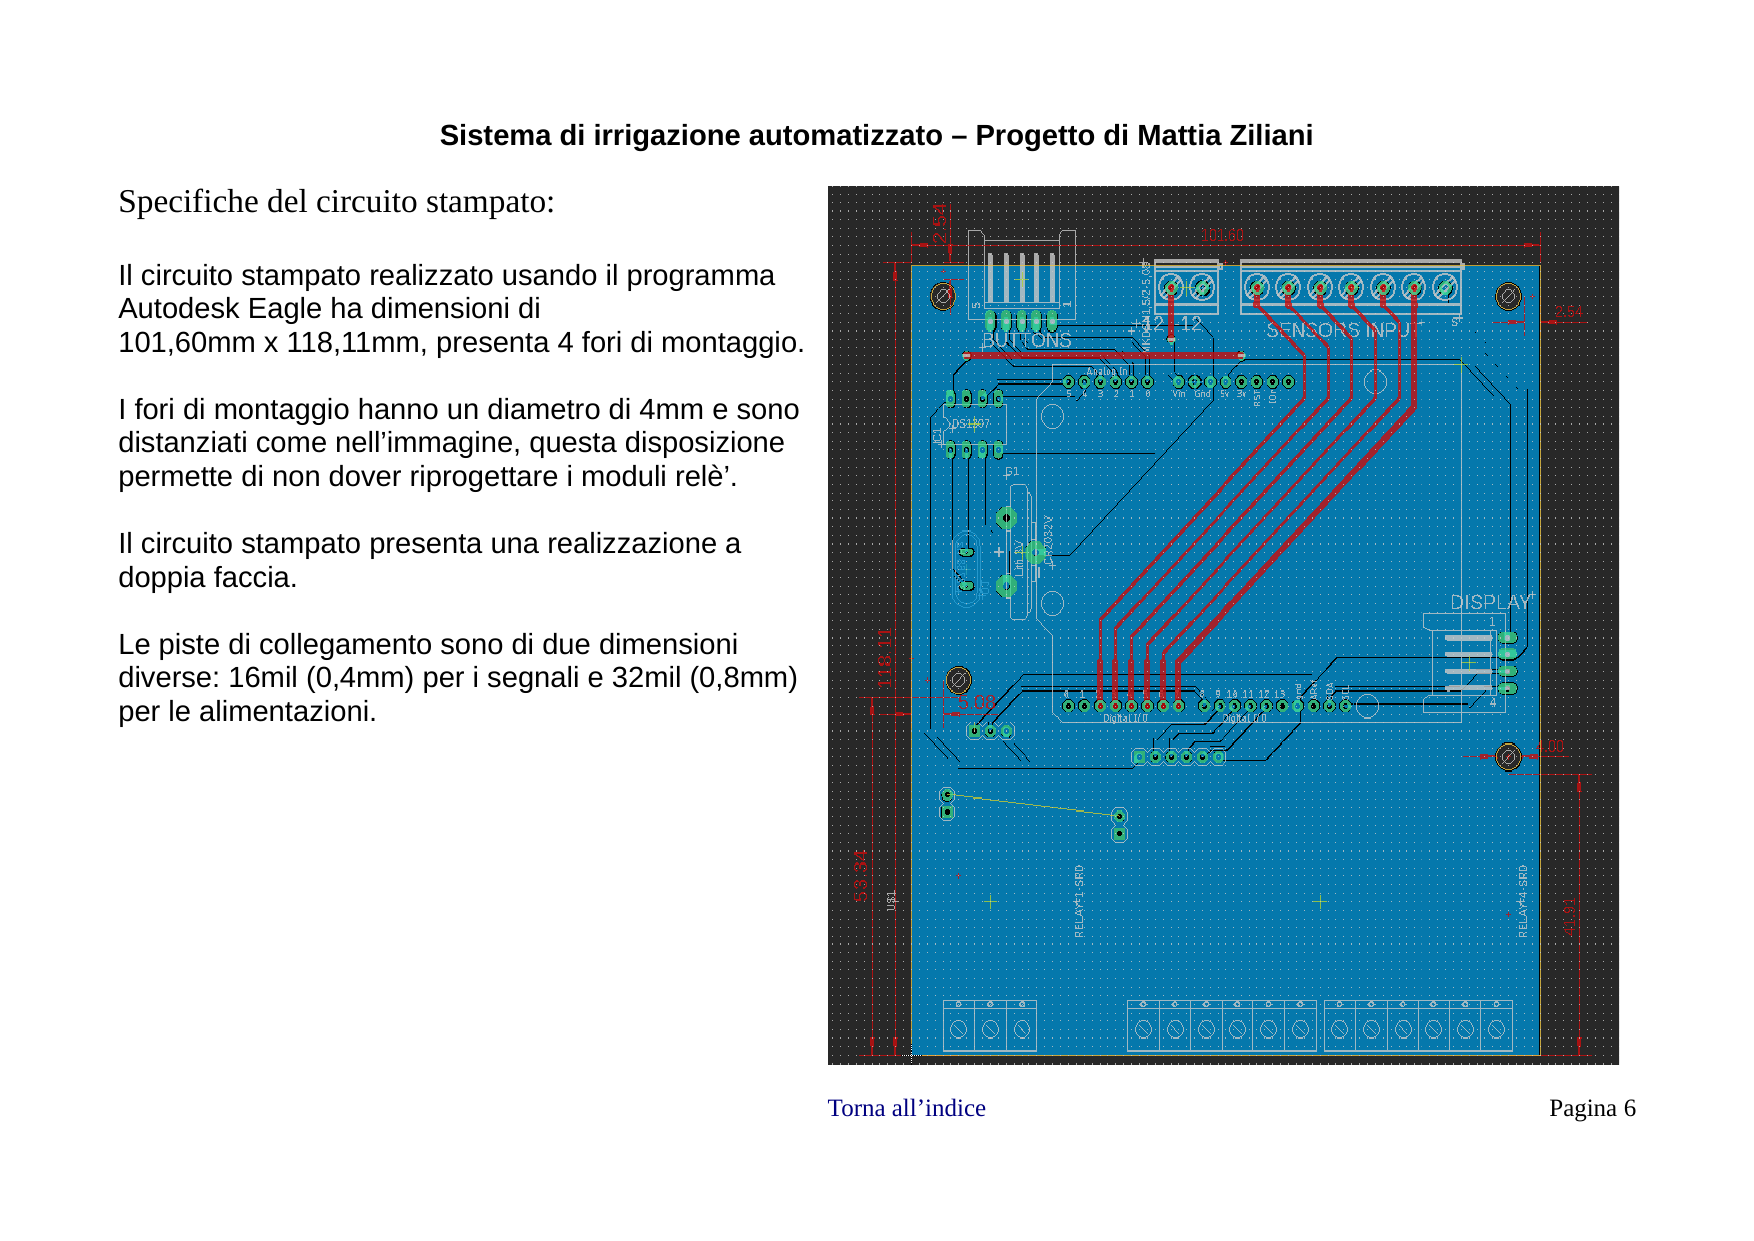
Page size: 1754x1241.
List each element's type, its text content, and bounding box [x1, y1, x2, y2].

picture [828, 186, 1620, 1065]
text Le piste di collegamento sono di due dimensioni diverse: 16mil (0,4mm) per i segnali e 32mil (0,8mm) per le alimentazioni. [118, 627, 828, 727]
text I fori di montaggio hanno un diametro di 4mm e sono distanziati come nell’immagine, questa disposizione permette di non dover riprogettare i moduli relè’. [118, 392, 828, 493]
text Specifiche del circuito stampato: [118, 181, 1636, 219]
text Il circuito stampato realizzato usando il programma Autodesk Eagle ha dimensioni di [118, 258, 828, 325]
text 101,60mm x 118,11mm, presenta 4 fori di montaggio. [118, 325, 828, 358]
text Il circuito stampato presenta una realizzazione a doppia faccia. [118, 526, 828, 593]
